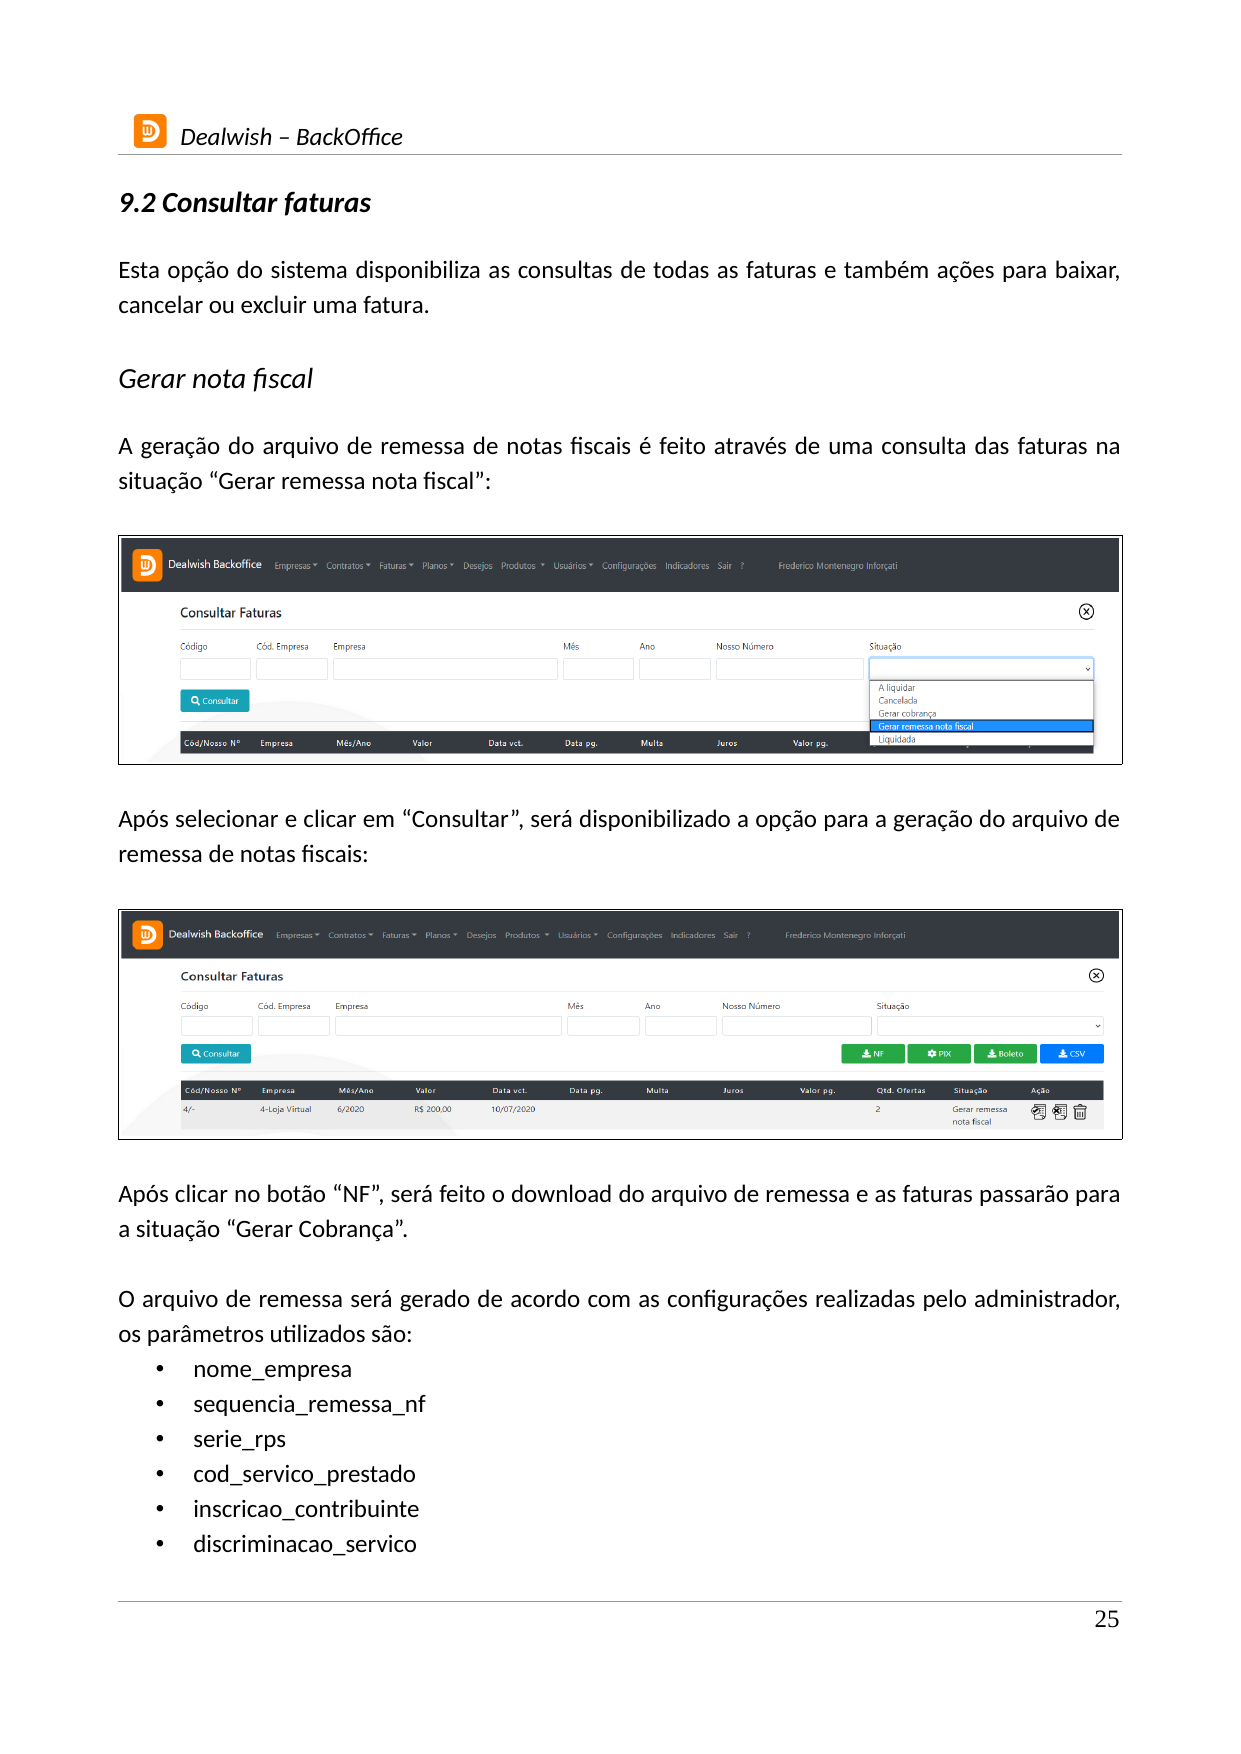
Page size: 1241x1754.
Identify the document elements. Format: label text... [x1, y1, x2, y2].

list serie_rps [156, 1423, 1122, 1454]
list inscricao_contribuinte [156, 1493, 1122, 1524]
list sequencia_remessa_nf [156, 1388, 1122, 1419]
text Após selecionar e clicar em “Consultar”, será disponibilizado a opção para a geração do arquivo de remessa de notas fiscais: [118, 804, 1122, 869]
subtitle 9.2 Consultar faturas [118, 184, 1122, 220]
text O arquivo de remessa será gerado de acordo com as configurações realizadas pelo administrador, os parâmetros utilizados são: [118, 1283, 1122, 1349]
picture [121, 538, 1119, 762]
list cod_servico_prestado [156, 1458, 1122, 1489]
text Após clicar no botão “NF”, será feito o download do arquivo de remessa e as faturas passarão para a situação “Gerar Cobrança”. [118, 1178, 1122, 1244]
list discriminacao_servico [156, 1528, 1122, 1559]
text A geração do arquivo de remessa de notas fiscais é feito através de uma consulta das faturas na situação “Gerar remessa nota fiscal”: [118, 430, 1122, 496]
list nome_empresa [156, 1353, 1122, 1384]
picture [133, 114, 167, 148]
subtitle Gerar nota fiscal [118, 360, 1122, 395]
picture [121, 911, 1119, 1136]
text Esta opção do sistema disponibiliza as consultas de todas as faturas e também ações para baixar, cancelar ou excluir uma fatura. [118, 255, 1122, 320]
